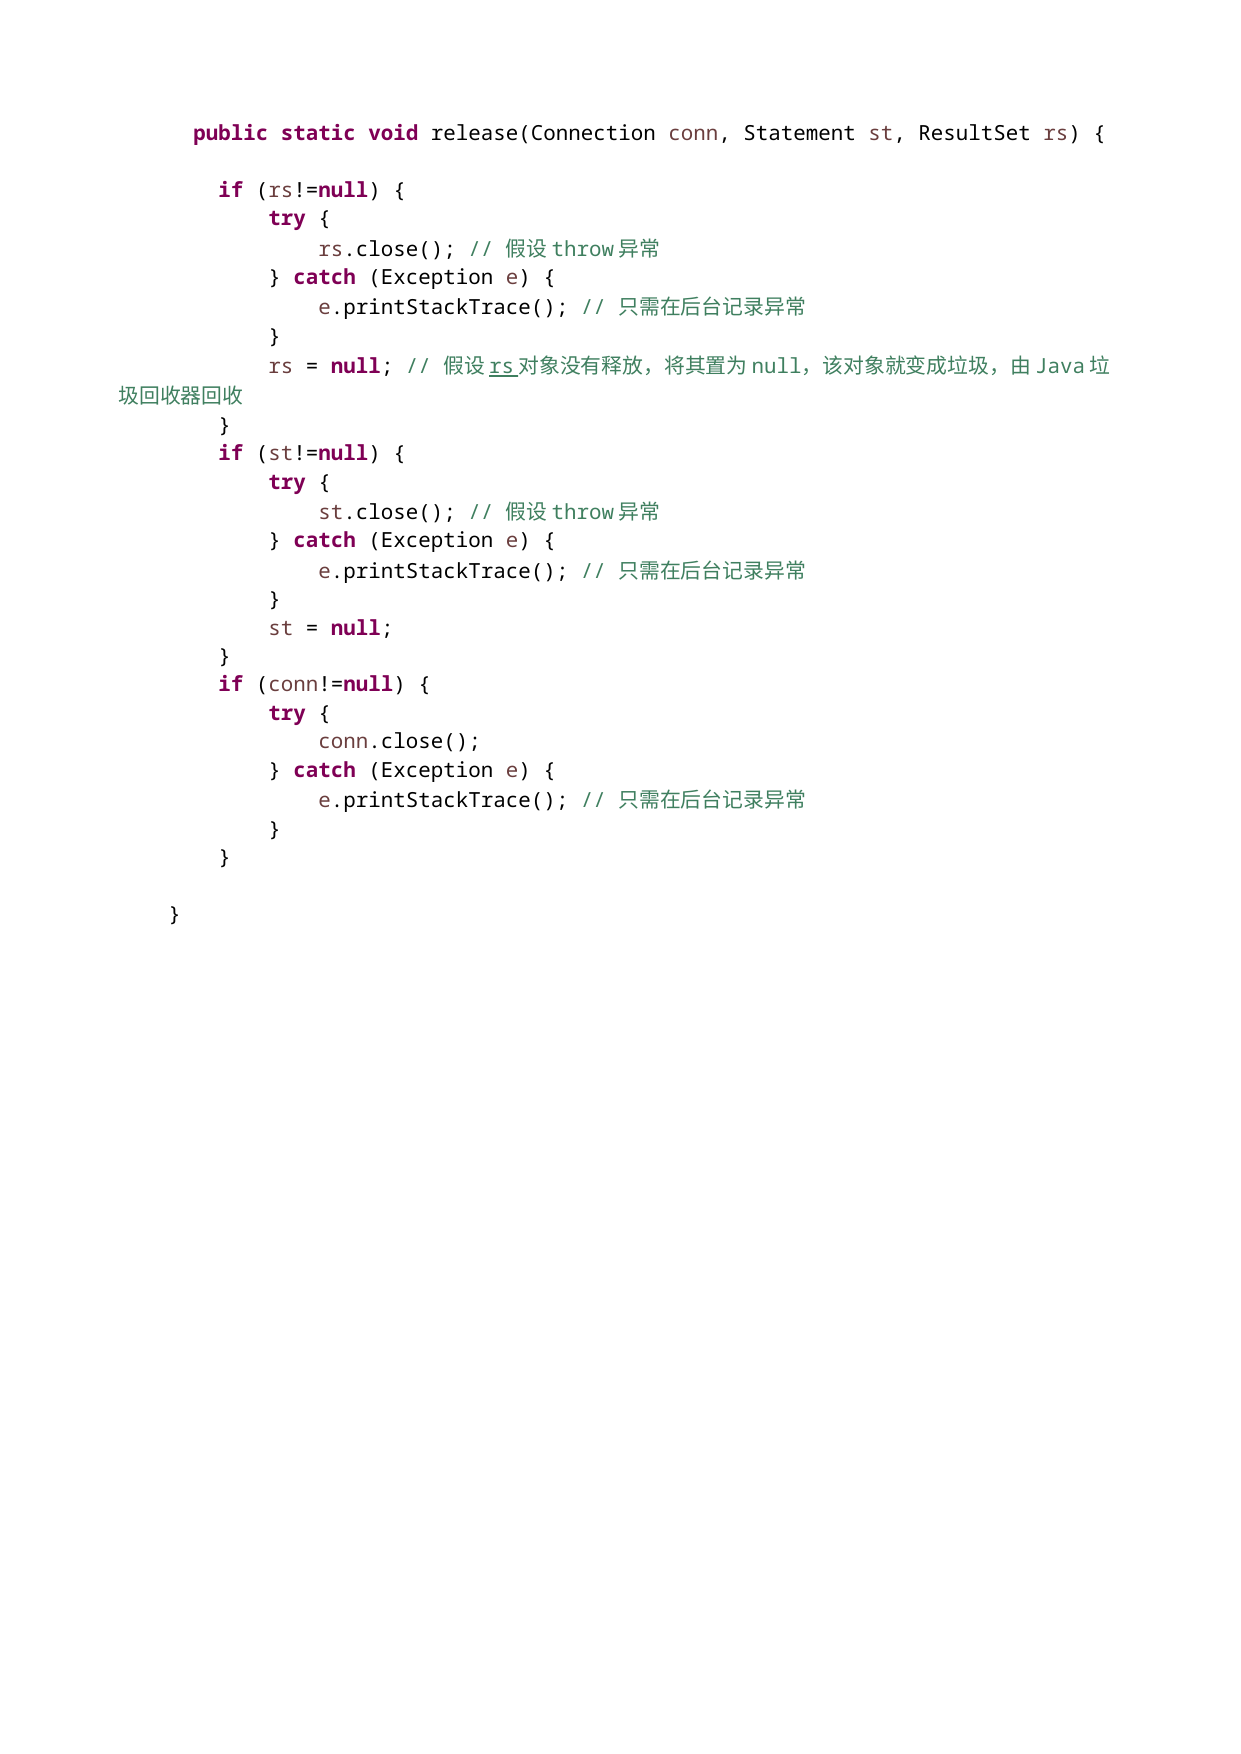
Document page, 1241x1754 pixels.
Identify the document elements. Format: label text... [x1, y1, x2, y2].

text try { [118, 203, 1122, 232]
text st = null; [118, 613, 1122, 641]
text st.close(); // 假设throw异常 [118, 495, 1122, 526]
text if (conn!=null) { [118, 669, 1122, 698]
text conn.close(); [118, 726, 1122, 755]
text } [118, 410, 1122, 438]
text e.printStackTrace(); // 只需在后台记录异常 [118, 291, 1122, 321]
text if (rs!=null) { [118, 175, 1122, 203]
text e.printStackTrace(); // 只需在后台记录异常 [118, 554, 1122, 584]
text } catch (Exception e) { [118, 526, 1122, 554]
text e.printStackTrace(); // 只需在后台记录异常 [118, 783, 1122, 814]
text } catch (Exception e) { [118, 262, 1122, 291]
text try { [118, 467, 1122, 495]
text } [118, 899, 1122, 927]
text } [118, 814, 1122, 842]
text rs = null; // 假设rs对象没有释放，将其置为null，该对象就变成垃圾，由Java垃圾回收器回收 [118, 349, 1122, 410]
text } [118, 321, 1122, 349]
text try { [118, 698, 1122, 726]
text } [118, 842, 1122, 871]
text } catch (Exception e) { [118, 755, 1122, 783]
text if (st!=null) { [118, 438, 1122, 467]
text } [118, 641, 1122, 669]
text } [118, 584, 1122, 613]
text rs.close(); // 假设throw异常 [118, 232, 1122, 262]
text public static void release(Connection conn, Statement st, ResultSet rs) { [118, 118, 1122, 147]
